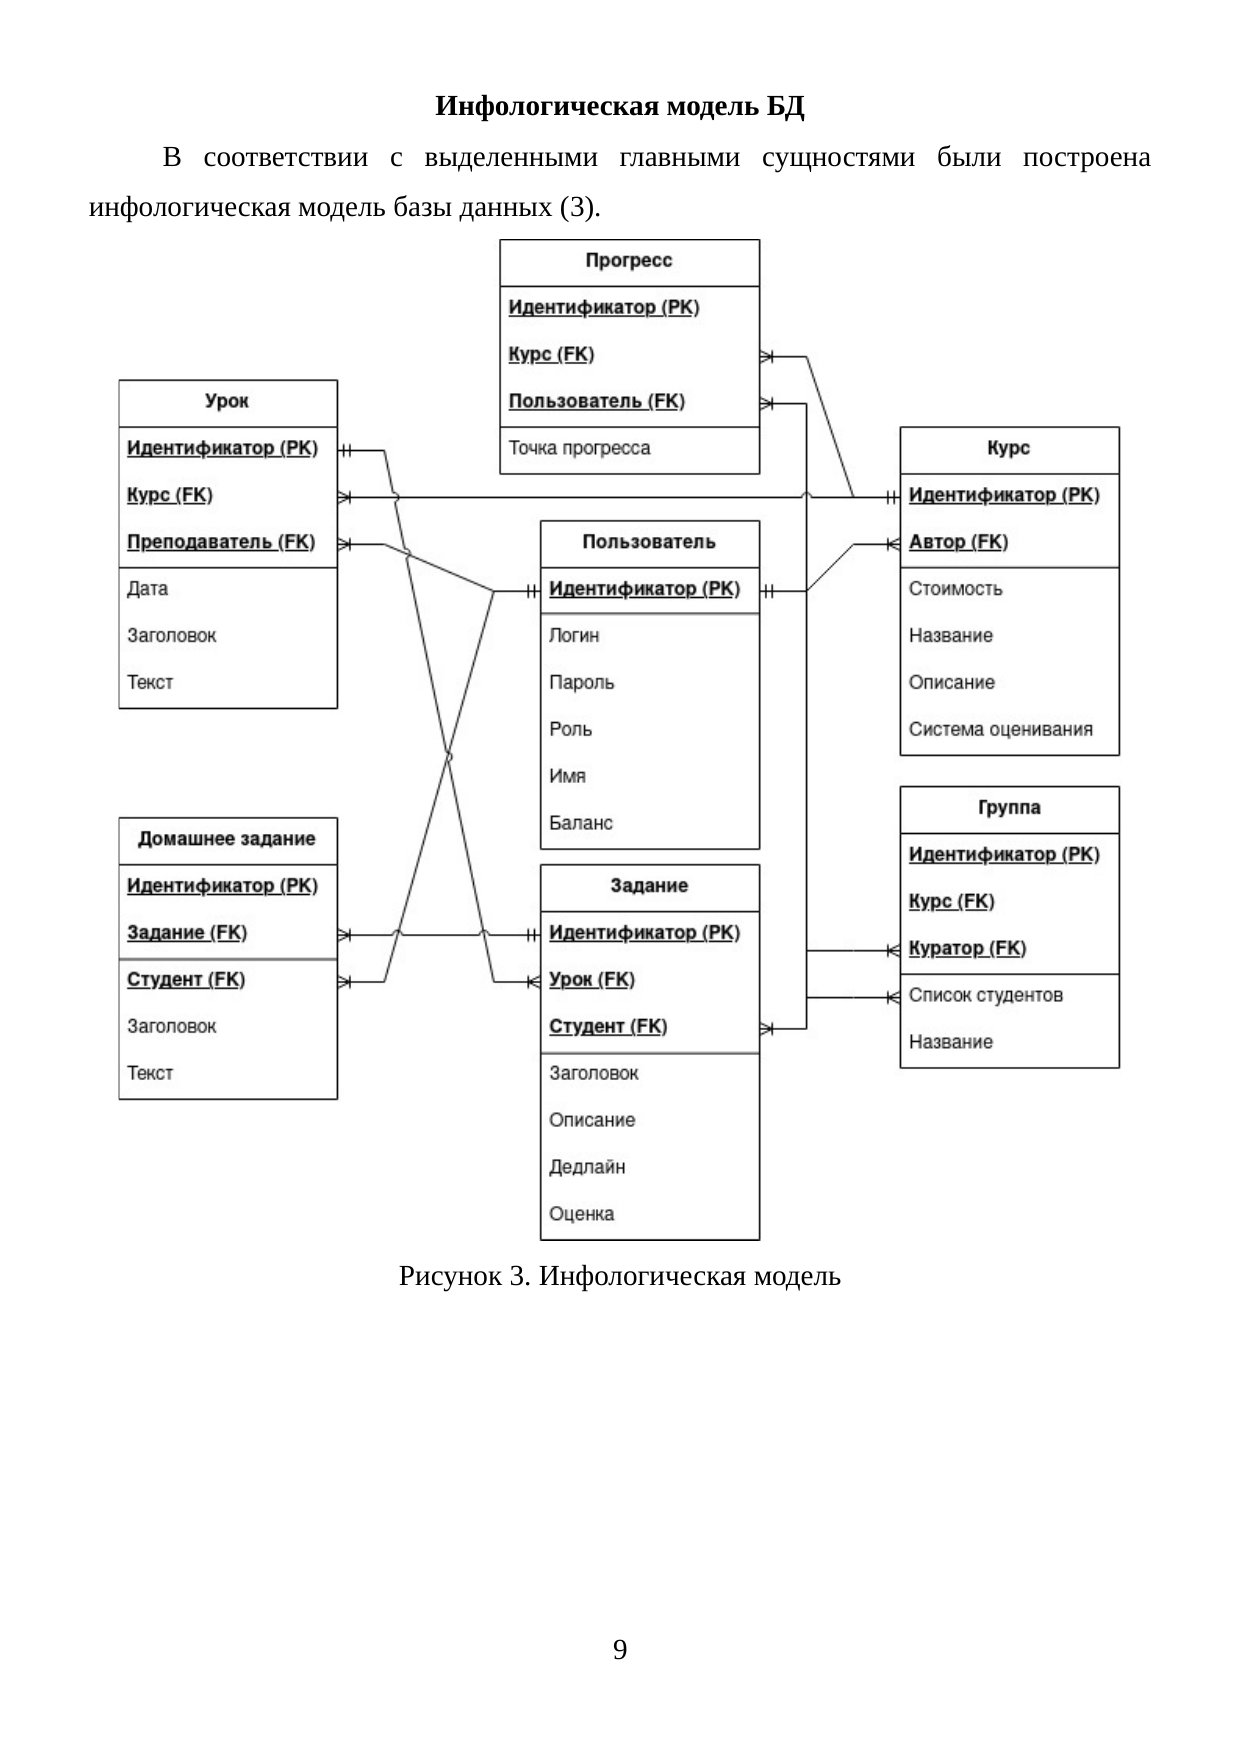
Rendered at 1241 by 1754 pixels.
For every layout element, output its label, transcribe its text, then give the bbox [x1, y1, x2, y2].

picture [118, 239, 1122, 1241]
text Рисунок 3. Инфологическая модель [118, 1241, 1122, 1291]
subtitle Инфологическая модель БД [88, 88, 1152, 122]
text В соответствии с выделенными главными сущностями были построена инфологическая модель базы данных (Рисунок 3). [88, 139, 1152, 223]
